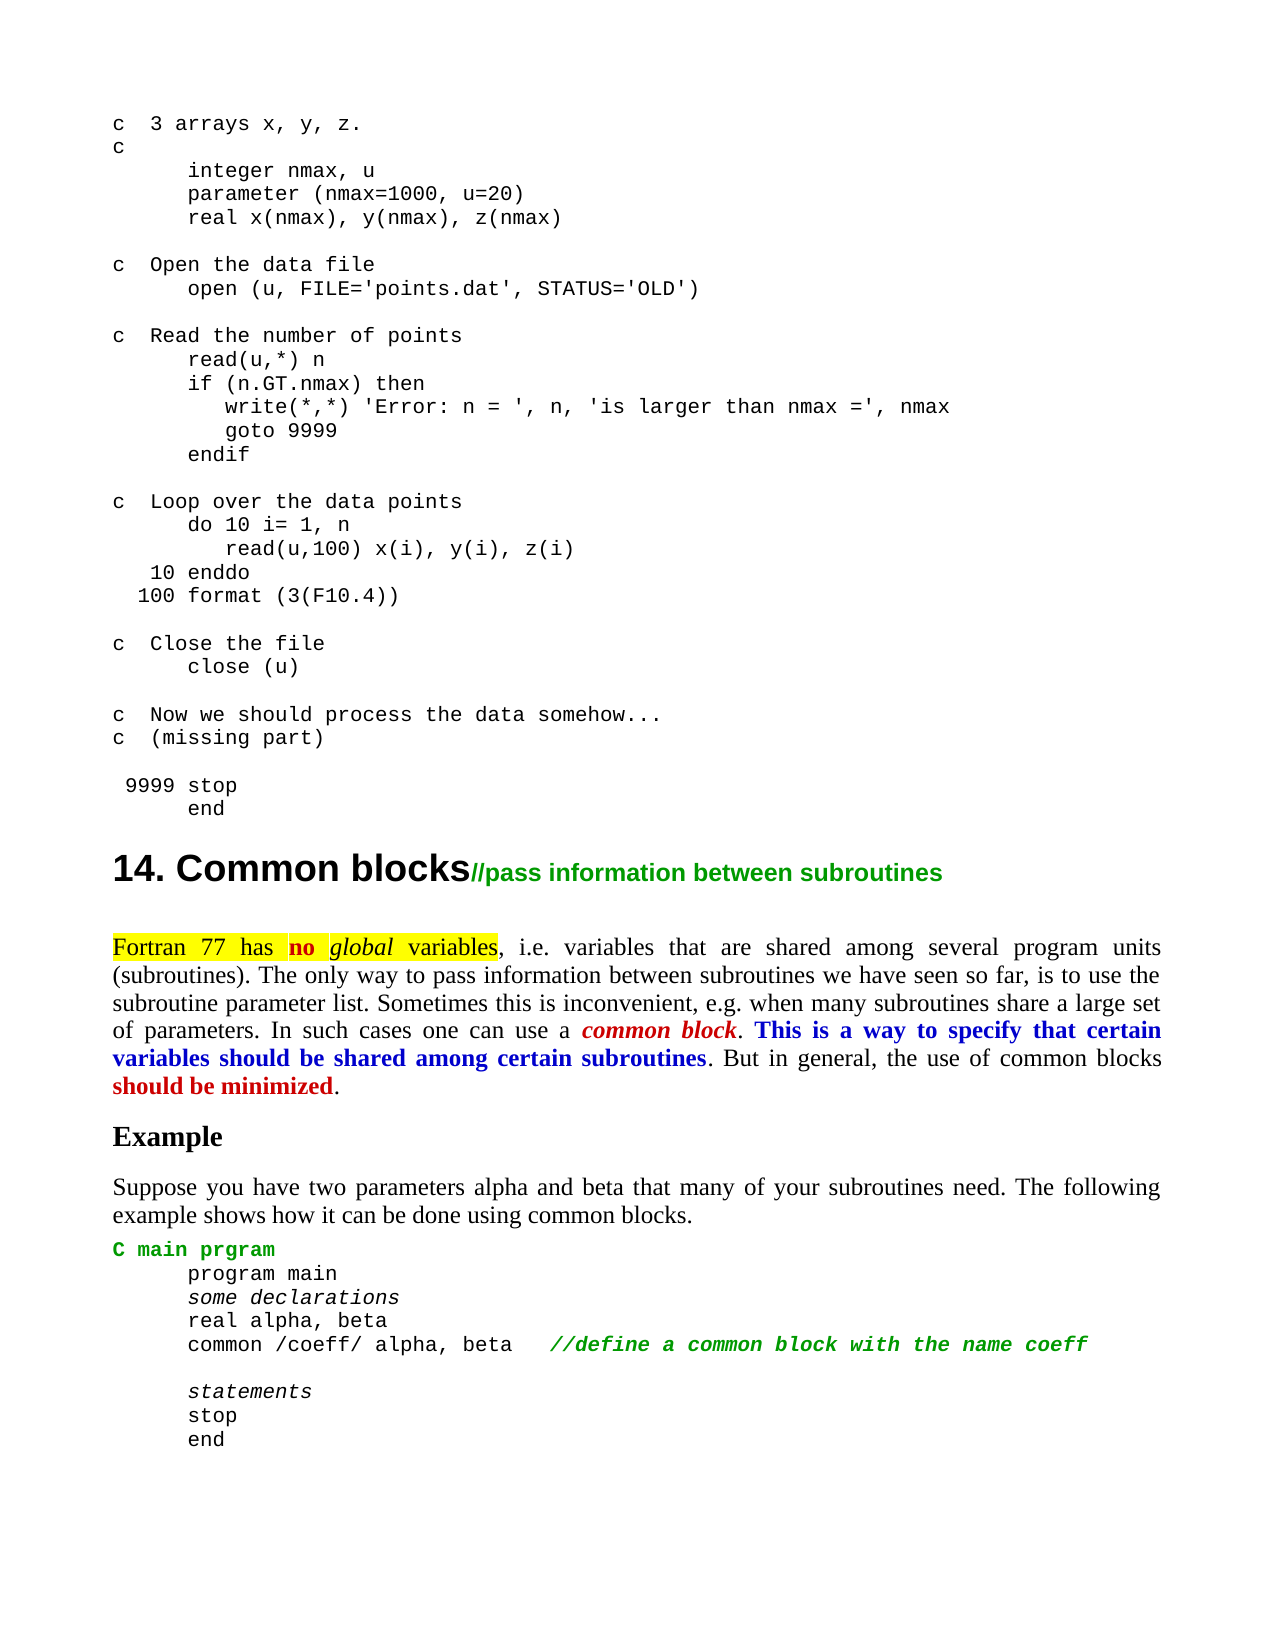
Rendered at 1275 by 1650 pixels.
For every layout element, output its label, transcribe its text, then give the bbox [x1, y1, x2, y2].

text c [112, 136, 1162, 160]
text 9999 stop [112, 774, 1162, 798]
text 10 enddo [112, 562, 1162, 585]
text Example [112, 1120, 1162, 1153]
text parameter (nmax=1000, u=20) [112, 183, 1162, 207]
text c Close the file [112, 633, 1162, 656]
text program main [112, 1263, 1162, 1287]
text c Loop over the data points [112, 491, 1162, 514]
text Fortran 77 has no global variables, i.e. variables that are shared among several program units (subroutines). The only way to pass information between subroutines we have seen so far, is to use the subroutine parameter list. Sometimes this is inconvenient, e.g. when many subroutines share a large set of parameters. In such cases one can use a common block. This is a way to specify that certain variables should be shared among certain subroutines. But in general, the use of common blocks should be minimized. [112, 933, 1162, 1099]
subtitle 14. Common blocks//pass information between subroutines [112, 847, 1162, 889]
text statements [112, 1381, 1162, 1405]
text 100 format (3(F10.4)) [112, 585, 1162, 609]
text c Open the data file [112, 254, 1162, 278]
text Suppose you have two parameters alpha and beta that many of your subroutines need. The following example shows how it can be done using common blocks. [112, 1173, 1162, 1229]
text endif [112, 443, 1162, 467]
text c (missing part) [112, 727, 1162, 751]
text c 3 arrays x, y, z. [112, 112, 1162, 136]
text real x(nmax), y(nmax), z(nmax) [112, 207, 1162, 231]
text if (n.GT.nmax) then [112, 373, 1162, 396]
text integer nmax, u [112, 160, 1162, 183]
text end [112, 798, 1162, 822]
text read(u,100) x(i), y(i), z(i) [112, 538, 1162, 562]
text real alpha, beta [112, 1310, 1162, 1334]
text do 10 i= 1, n [112, 514, 1162, 538]
text C main prgram [112, 1239, 1162, 1263]
text close (u) [112, 656, 1162, 680]
text c Read the number of points [112, 325, 1162, 349]
text goto 9999 [112, 420, 1162, 443]
text open (u, FILE='points.dat', STATUS='OLD') [112, 278, 1162, 302]
text read(u,*) n [112, 349, 1162, 373]
text stop [112, 1405, 1162, 1428]
text some declarations [112, 1287, 1162, 1310]
text write(*,*) 'Error: n = ', n, 'is larger than nmax =', nmax [112, 396, 1162, 420]
text end [112, 1428, 1162, 1452]
text c Now we should process the data somehow... [112, 704, 1162, 727]
text common /coeff/ alpha, beta //define a common block with the name coeff [112, 1334, 1162, 1358]
